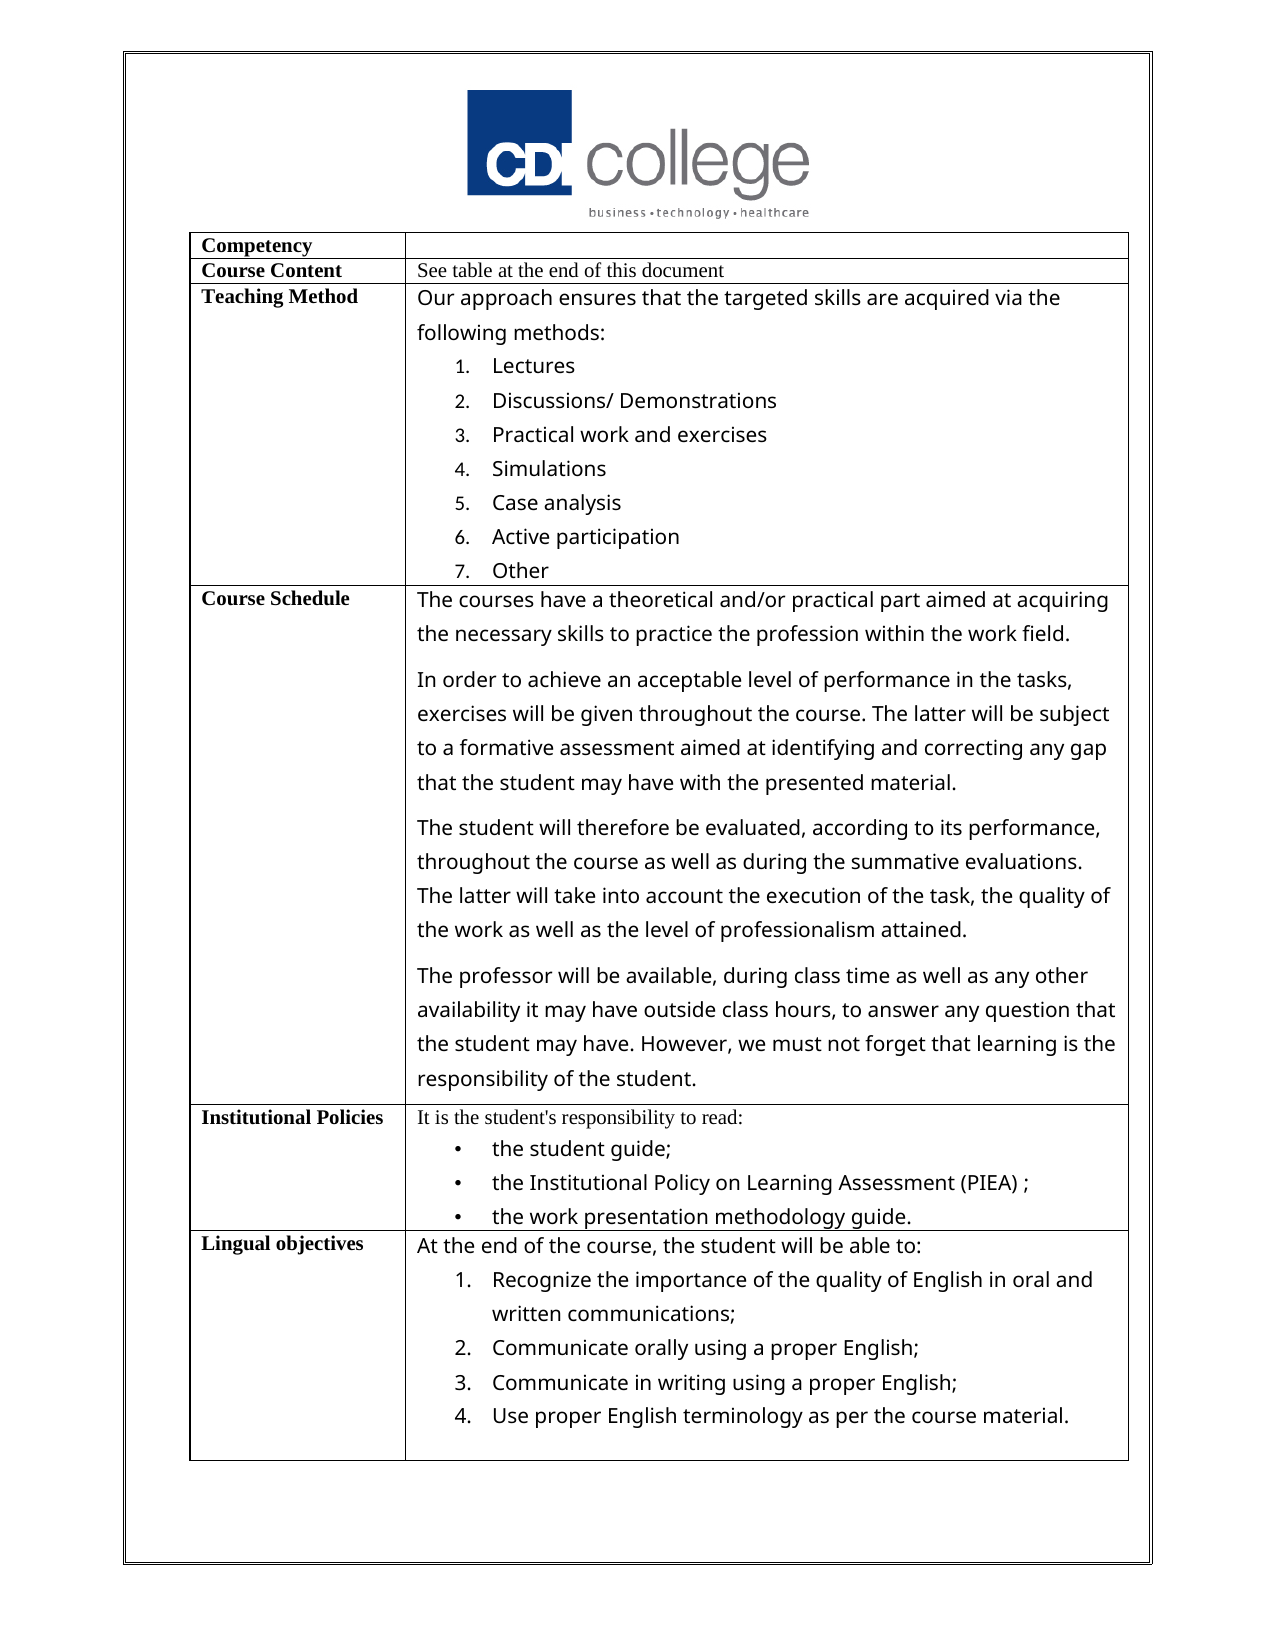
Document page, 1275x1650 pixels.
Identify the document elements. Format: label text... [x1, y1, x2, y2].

table_cell Lingual objectives [191, 1231, 405, 1460]
table_cell Institutional Policies [191, 1105, 405, 1230]
table_cell Our approach ensures that the targeted skills are acquired via the following methods: Lectures Discussions/ Demonstrations Practical work and exercises Simulations Case analysis Active participation Other [406, 284, 1128, 584]
picture [449, 77, 826, 231]
table_cell Course Content [191, 259, 405, 282]
table_cell At the end of the course, the student will be able to: Recognize the importance of the quality of English in oral and written communications; Communicate orally using a proper English; Communicate in writing using a proper English; Use proper English terminology as per the course material. [406, 1231, 1128, 1460]
table_cell Competency [191, 233, 405, 257]
table_cell The courses have a theoretical and/or practical part aimed at acquiring the necessary skills to practice the profession within the work field. In order to achieve an acceptable level of performance in the tasks, exercises will be given throughout the course. The latter will be subject to a formative assessment aimed at identifying and correcting any gap that the student may have with the presented material. The student will therefore be evaluated, according to its performance, throughout the course as well as during the summative evaluations. The latter will take into account the execution of the task, the quality of the work as well as the level of professionalism attained. The professor will be available, during class time as well as any other availability it may have outside class hours, to answer any question that the student may have. However, we must not forget that learning is the responsibility of the student. [406, 586, 1128, 1104]
table_cell Teaching Method [191, 284, 405, 584]
table_cell Course Schedule [191, 586, 405, 1104]
table_cell See table at the end of this document [406, 259, 1128, 282]
table_cell It is the student's responsibility to read: the student guide; the Institutional Policy on Learning Assessment (PIEA) ; the work presentation methodology guide. [406, 1105, 1128, 1230]
table_cell [406, 233, 1128, 257]
